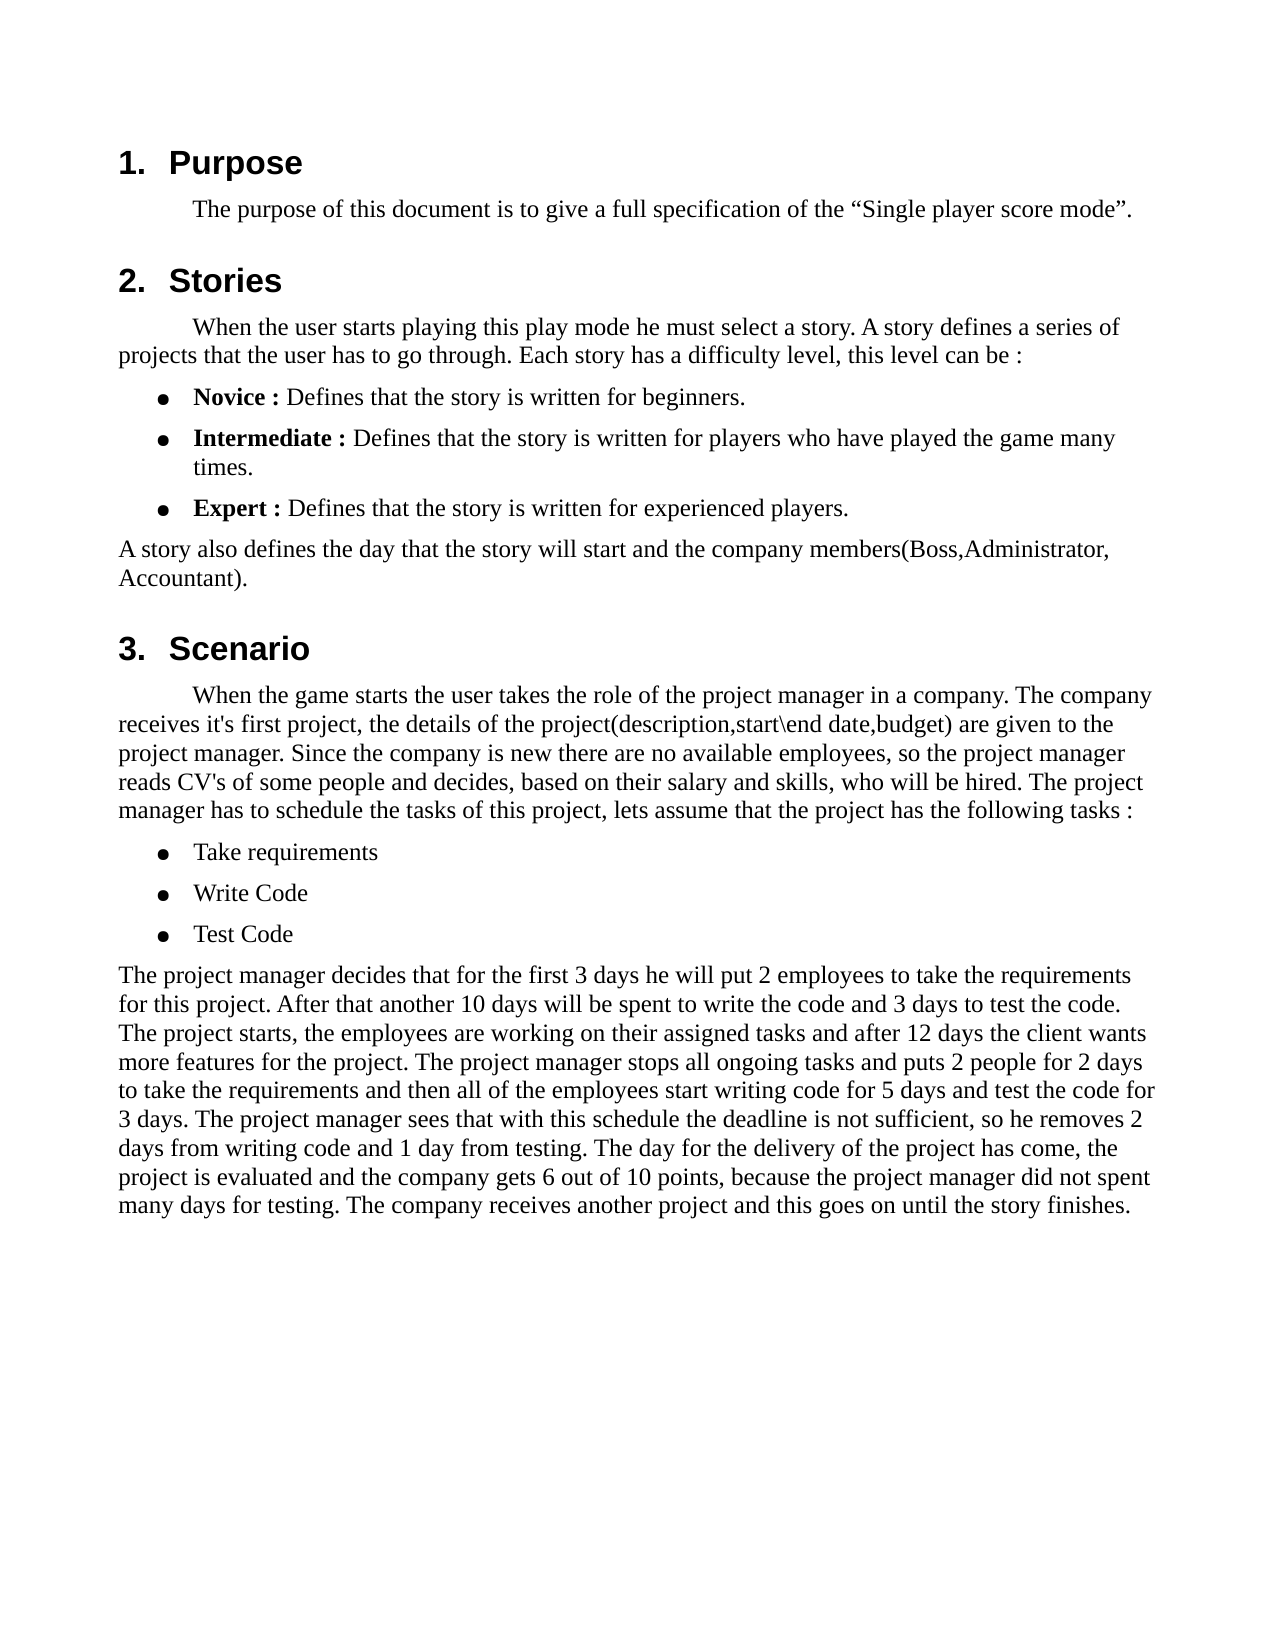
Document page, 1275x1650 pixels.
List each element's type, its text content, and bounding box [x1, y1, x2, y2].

text The purpose of this document is to give a full specification of the “Single player score mode”. [118, 194, 1157, 223]
list Test Code [156, 919, 1157, 948]
text When the user starts playing this play mode he must select a story. A story defines a series of projects that the user has to go through. Each story has a difficulty level, this level can be : [118, 312, 1157, 369]
subtitle Scenario [118, 629, 1157, 668]
list Intermediate : Defines that the story is written for players who have played the game many times. [156, 423, 1157, 480]
subtitle Stories [118, 261, 1157, 299]
list Expert : Defines that the story is written for experienced players. [156, 493, 1157, 522]
text A story also defines the day that the story will start and the company members(Boss,Administrator, Accountant). [118, 534, 1157, 592]
text The project manager decides that for the first 3 days he will put 2 employees to take the requirements for this project. After that another 10 days will be spent to write the code and 3 days to test the code. The project starts, the employees are working on their assigned tasks and after 12 days the client wants more features for the project. The project manager stops all ongoing tasks and puts 2 people for 2 days to take the requirements and then all of the employees start writing code for 5 days and test the code for 3 days. The project manager sees that with this schedule the deadline is not sufficient, so he removes 2 days from writing code and 1 day from testing. The day for the delivery of the project has come, the project is evaluated and the company gets 6 out of 10 points, because the project manager did not spent many days for testing. The company receives another project and this goes on until the story finishes. [118, 960, 1157, 1219]
list Write Code [156, 878, 1157, 907]
list Take requirements [156, 837, 1157, 865]
subtitle Purpose [118, 143, 1157, 182]
list Novice : Defines that the story is written for beginners. [156, 382, 1157, 410]
text When the game starts the user takes the role of the project manager in a company. The company receives it's first project, the details of the project(description,start\end date,budget) are given to the project manager. Since the company is new there are no available employees, so the project manager reads CV's of some people and decides, based on their salary and skills, who will be hired. The project manager has to schedule the tasks of this project, lets assume that the project has the following tasks : [118, 680, 1157, 824]
